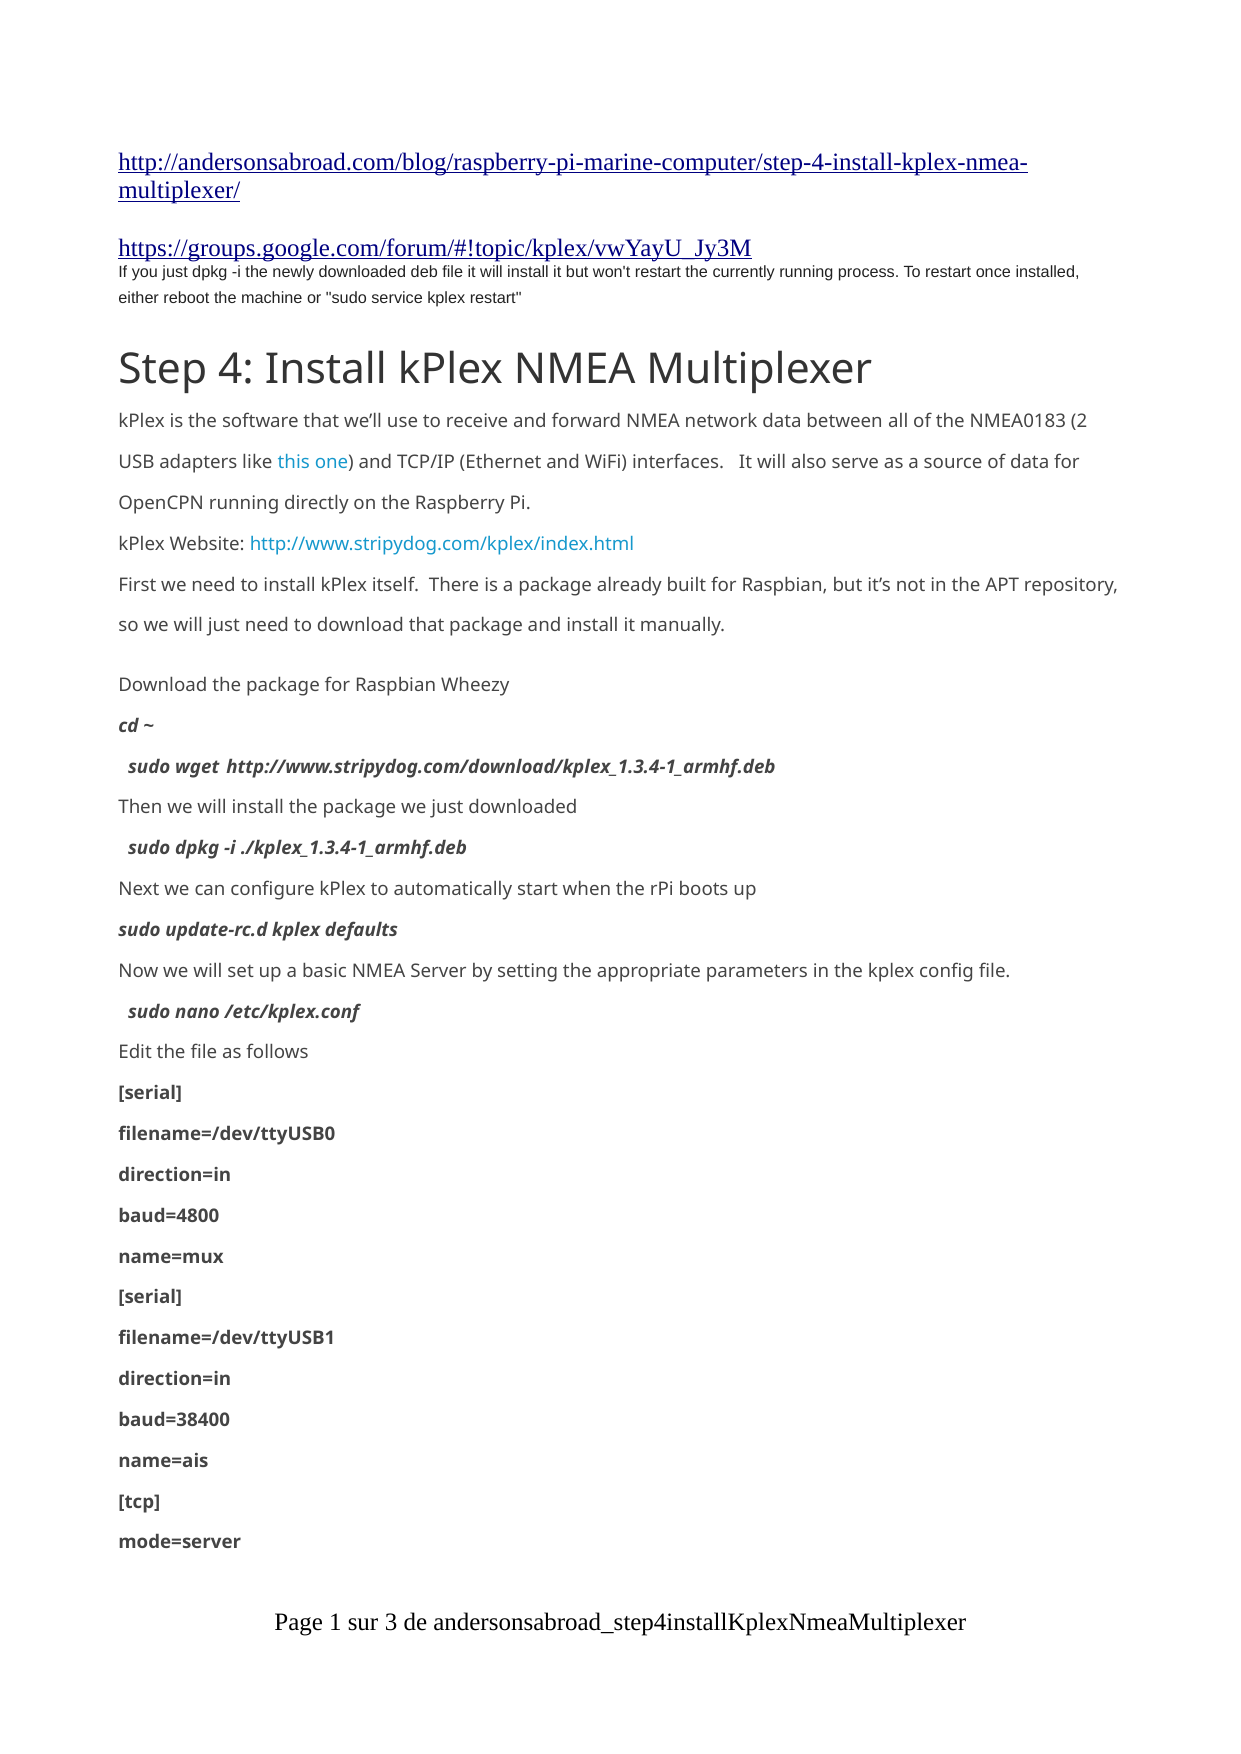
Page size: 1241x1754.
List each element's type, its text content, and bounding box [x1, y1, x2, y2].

text If you just dpkg -i the newly downloaded deb file it will install it but won't restart the currently running process. To restart once installed, either reboot the machine or "sudo service kplex restart" [118, 262, 1122, 309]
text kPlex is the software that we’ll use to receive and forward NMEA network data between all of the NMEA0183 (2 USB adapters like this one) and TCP/IP (Ethernet and WiFi) interfaces. It will also serve as a source of data for OpenCPN running directly on the Raspberry Pi. [118, 407, 1122, 515]
text kPlex Website: http://www.stripydog.com/kplex/index.html [118, 530, 1122, 556]
text Next we can configure kPlex to automatically start when the rPi boots up sudo update-rc.d kplex defaults [118, 875, 1122, 942]
text [tcp] mode=server [118, 1488, 1122, 1554]
text [serial] filename=/dev/ttyUSB0 direction=in baud=4800 name=mux [118, 1079, 1122, 1268]
text http://andersonsabroad.com/blog/raspberry-pi-marine-computer/step-4-install-kplex-nmea-multiplexer/ [118, 147, 1122, 204]
subtitle Step 4: Install kPlex NMEA Multiplexer [118, 338, 1122, 396]
text [serial] filename=/dev/ttyUSB1 direction=in baud=38400 name=ais [118, 1284, 1122, 1473]
text https://groups.google.com/forum/#!topic/kplex/vwYayU_Jy3M [118, 233, 1122, 262]
text Download the package for Raspbian Wheezy cd ~ sudo wget http://www.stripydog.com/download/kplex_1.3.4-1_armhf.deb [118, 671, 1122, 778]
text Then we will install the package we just downloaded sudo dpkg -i ./kplex_1.3.4-1_armhf.deb [118, 794, 1122, 860]
text First we need to install kPlex itself. There is a package already built for Raspbian, but it’s not in the APT repository, so we will just need to download that package and install it manually. [118, 571, 1122, 637]
text Now we will set up a basic NMEA Server by setting the appropriate parameters in the kplex config file. sudo nano /etc/kplex.conf Edit the file as follows [118, 957, 1122, 1064]
